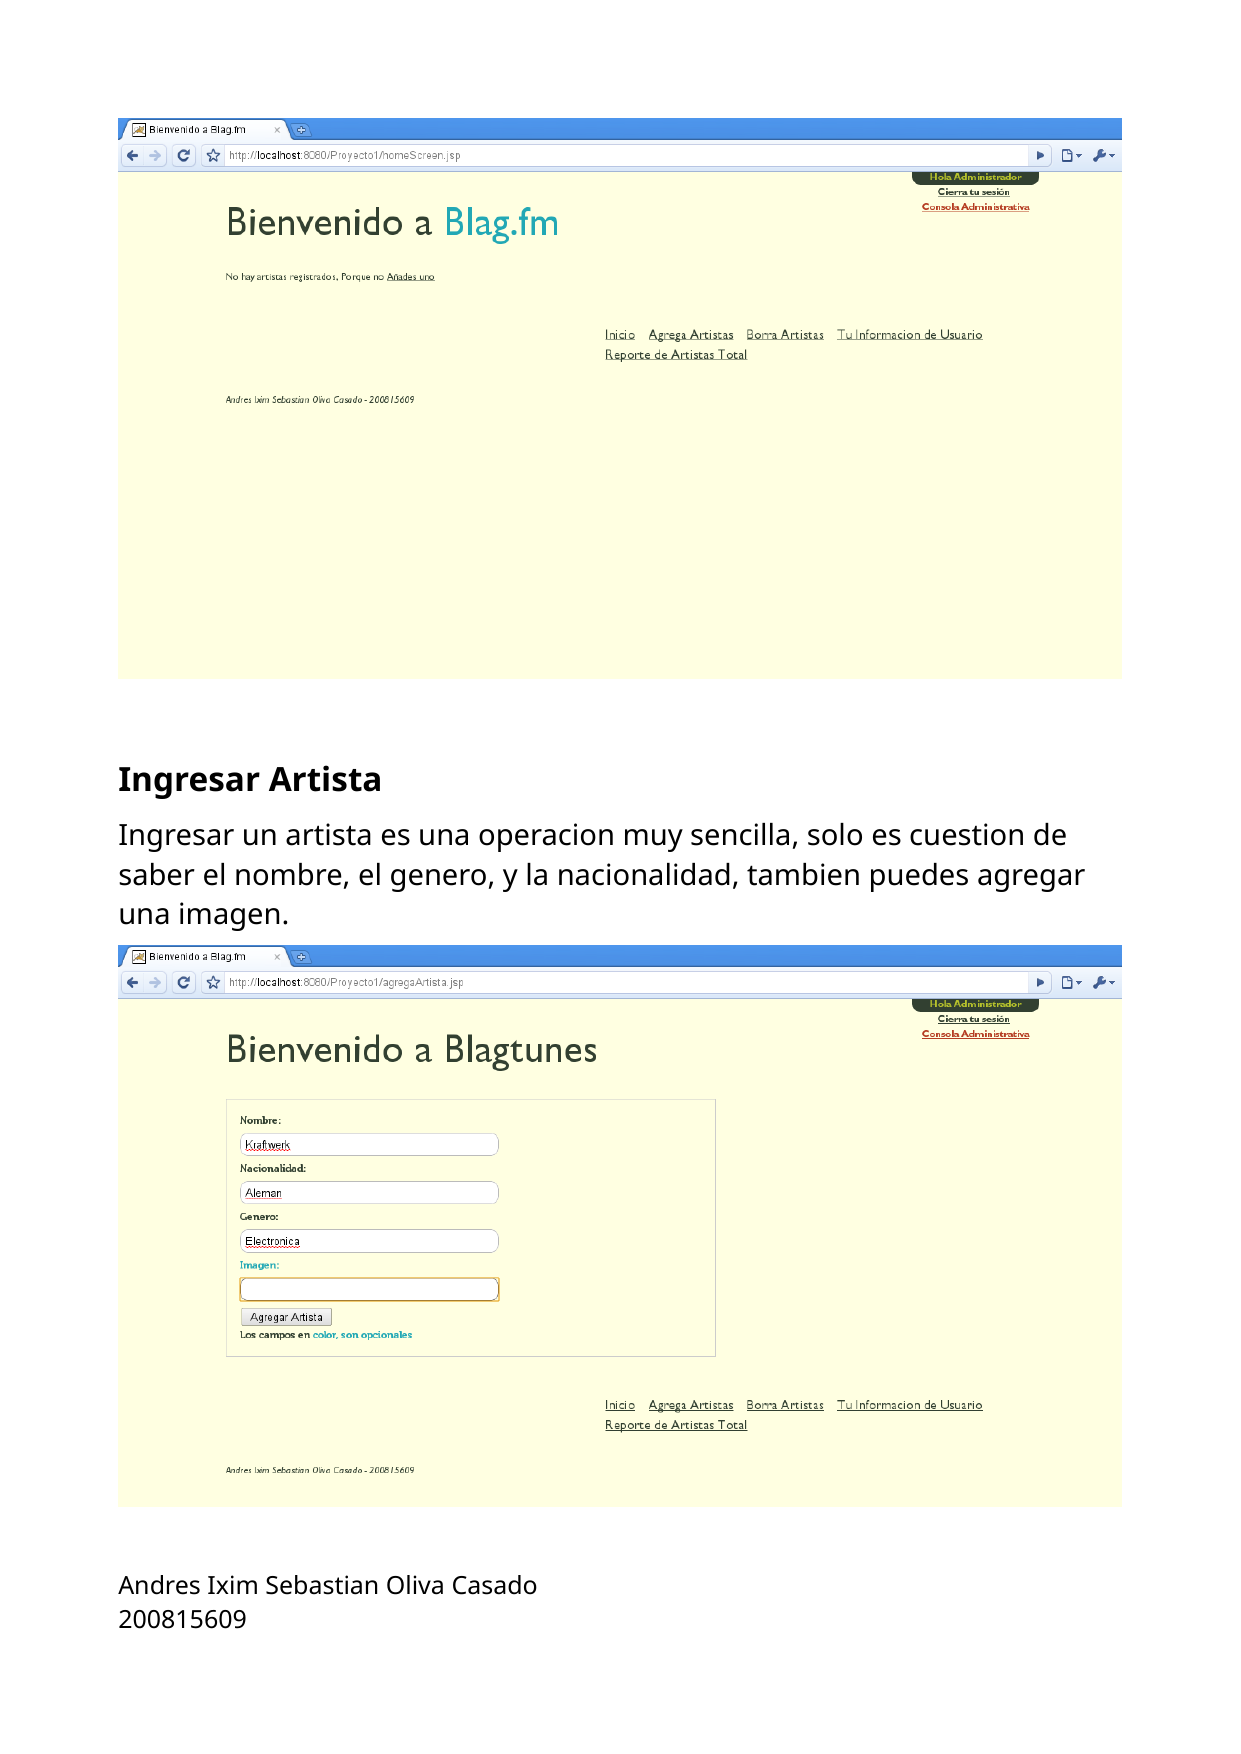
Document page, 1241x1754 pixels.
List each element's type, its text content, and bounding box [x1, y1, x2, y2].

subtitle Ingresar Artista [118, 756, 1122, 802]
text Ingresar un artista es una operacion muy sencilla, solo es cuestion de saber el nombre, el genero, y la nacionalidad, tambien puedes agregar una imagen. [118, 814, 1122, 933]
picture [118, 118, 1122, 679]
picture [118, 945, 1122, 1507]
